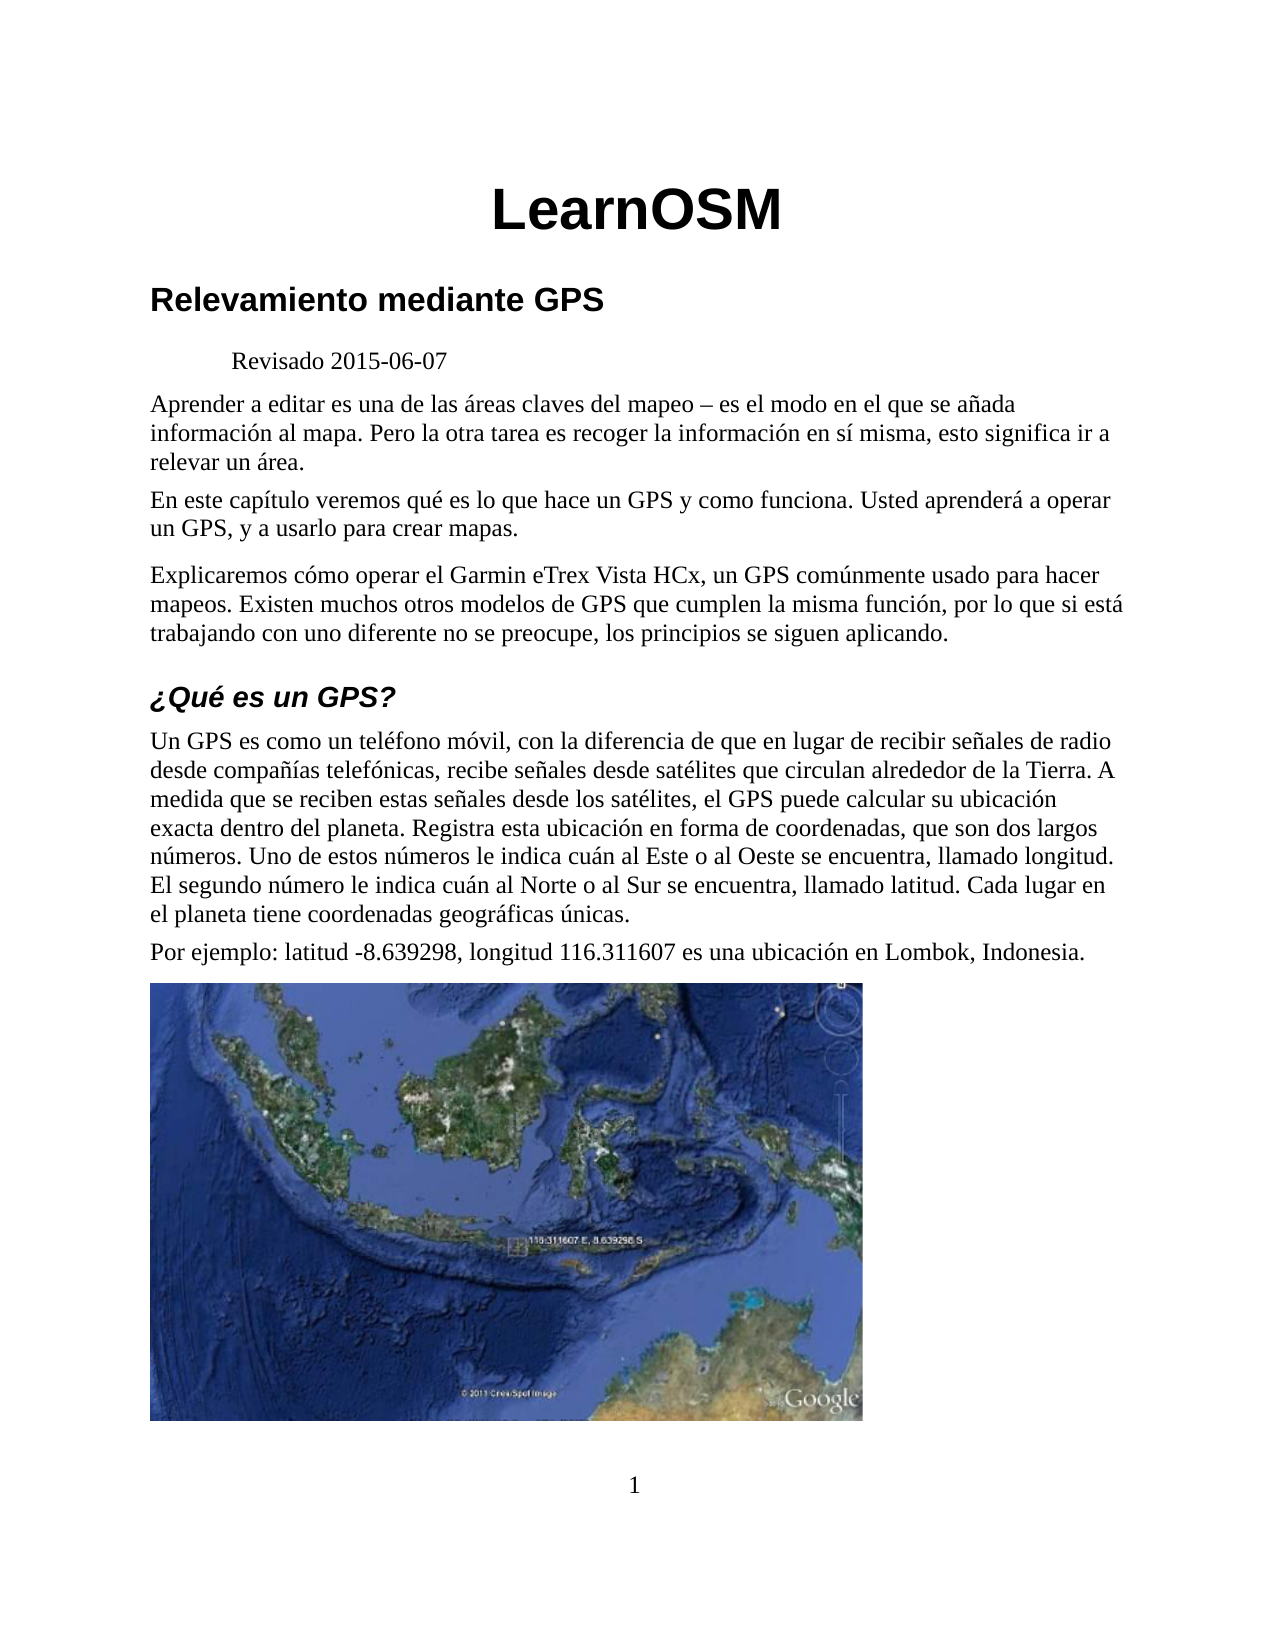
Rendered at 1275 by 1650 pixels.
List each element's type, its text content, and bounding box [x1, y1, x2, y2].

title LearnOSM [150, 175, 1125, 242]
text Un GPS es como un teléfono móvil, con la diferencia de que en lugar de recibir señales de radio desde compañías telefónicas, recibe señales desde satélites que circulan alrededor de la Tierra. A medida que se reciben estas señales desde los satélites, el GPS puede calcular su ubicación exacta dentro del planeta. Registra esta ubicación en forma de coordenadas, que son dos largos números. Uno de estos números le indica cuán al Este o al Oeste se encuentra, llamado longitud. El segundo número le indica cuán al Norte o al Sur se encuentra, llamado latitud. Cada lugar en el planeta tiene coordenadas geográficas únicas. [150, 726, 1125, 928]
subtitle Relevamiento mediante GPS [150, 279, 1125, 318]
subtitle ¿Qué es un GPS? [150, 680, 1125, 714]
text En este capítulo veremos qué es lo que hace un GPS y como funciona. Usted aprenderá a operar un GPS, y a usarlo para crear mapas. [150, 485, 1125, 542]
text Revisado 2015-06-07 [225, 346, 1125, 374]
text Aprender a editar es una de las áreas claves del mapeo – es el modo en el que se añada información al mapa. Pero la otra tarea es recoger la información en sí misma, esto significa ir a relevar un área. [150, 389, 1125, 476]
picture [150, 983, 863, 1421]
text Por ejemplo: latitud -8.639298, longitud 116.311607 es una ubicación en Lombok, Indonesia. [150, 937, 1125, 965]
text Explicaremos cómo operar el Garmin eTrex Vista HCx, un GPS comúnmente usado para hacer mapeos. Existen muchos otros modelos de GPS que cumplen la misma función, por lo que si está trabajando con uno diferente no se preocupe, los principios se siguen aplicando. [150, 560, 1125, 646]
